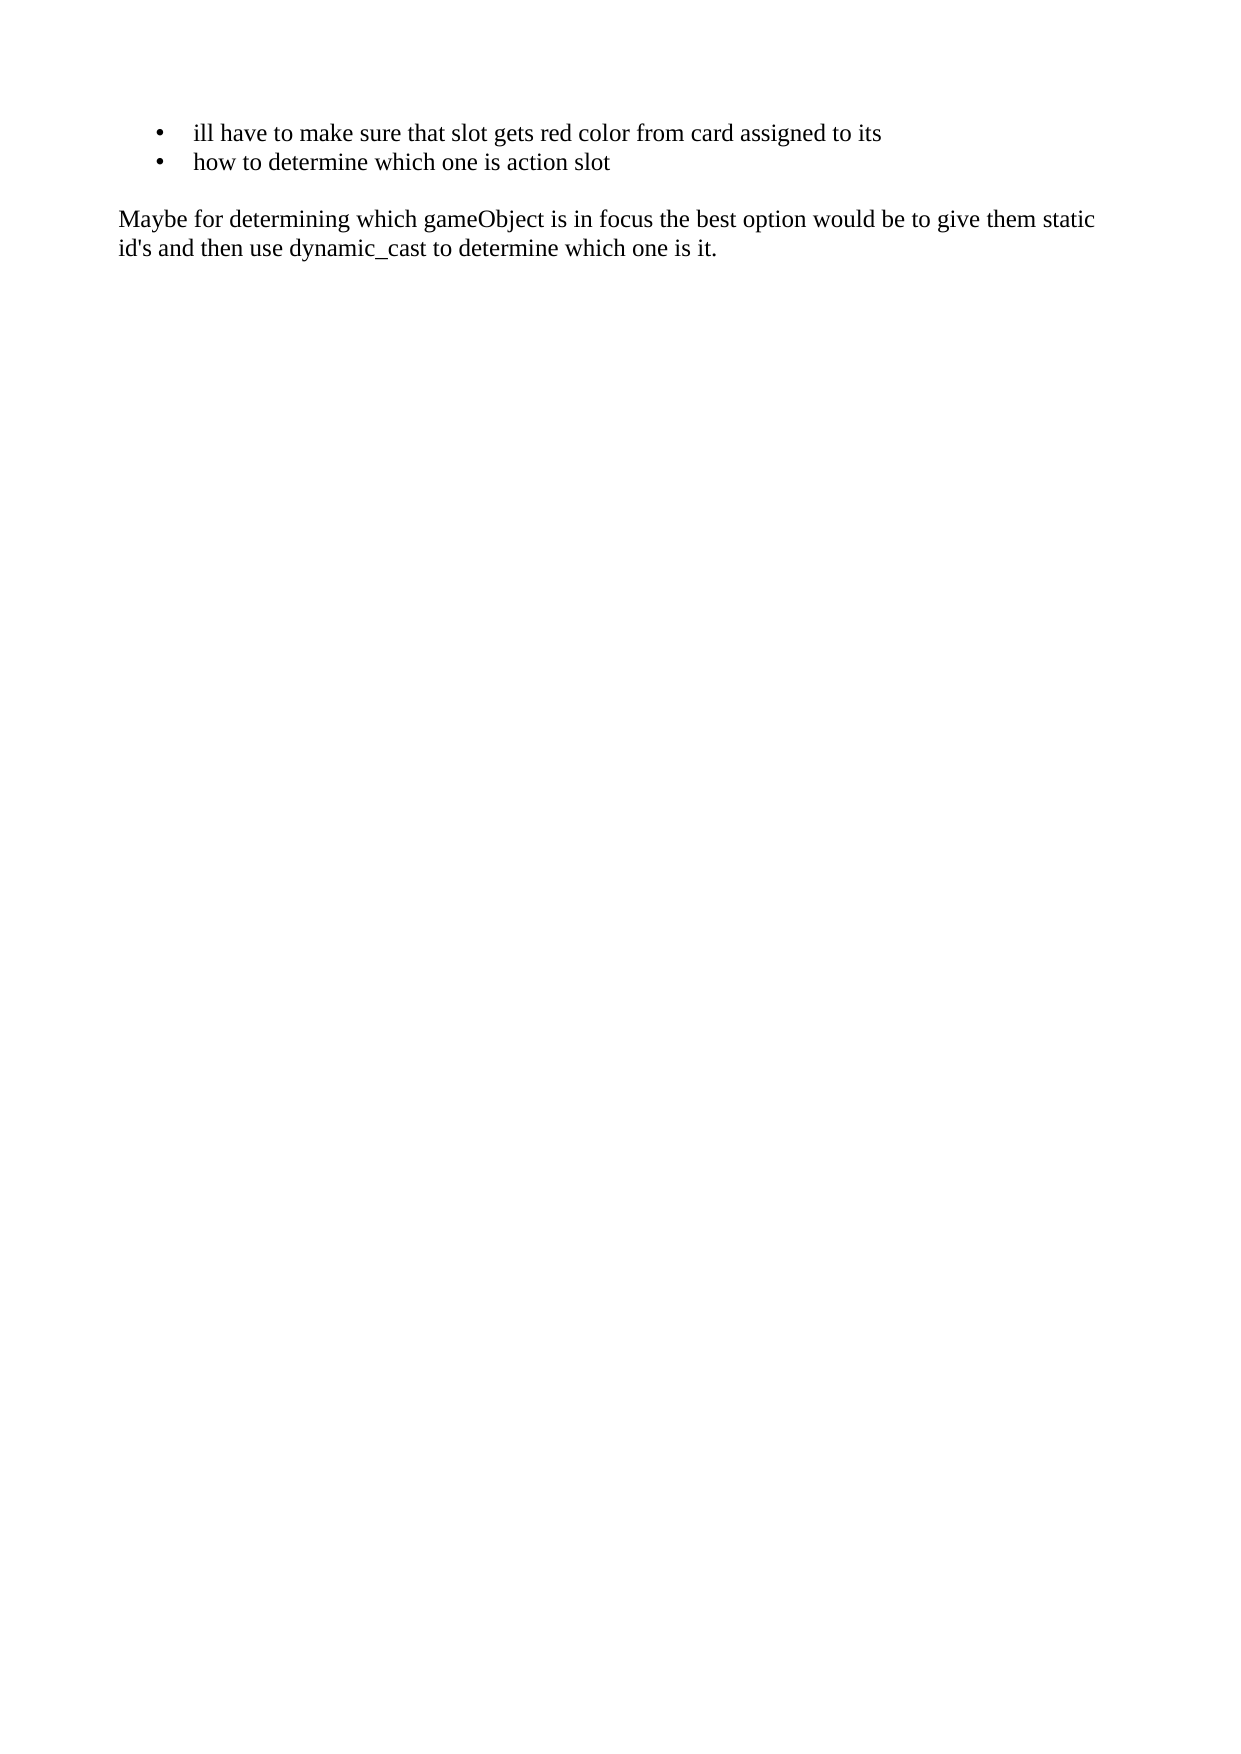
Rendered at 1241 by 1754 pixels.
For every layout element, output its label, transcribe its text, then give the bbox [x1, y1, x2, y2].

list ill have to make sure that slot gets red color from card assigned to its [156, 118, 1122, 147]
list how to determine which one is action slot [156, 147, 1122, 176]
text Maybe for determining which gameObject is in focus the best option would be to give them static id's and then use dynamic_cast to determine which one is it. [118, 204, 1122, 262]
